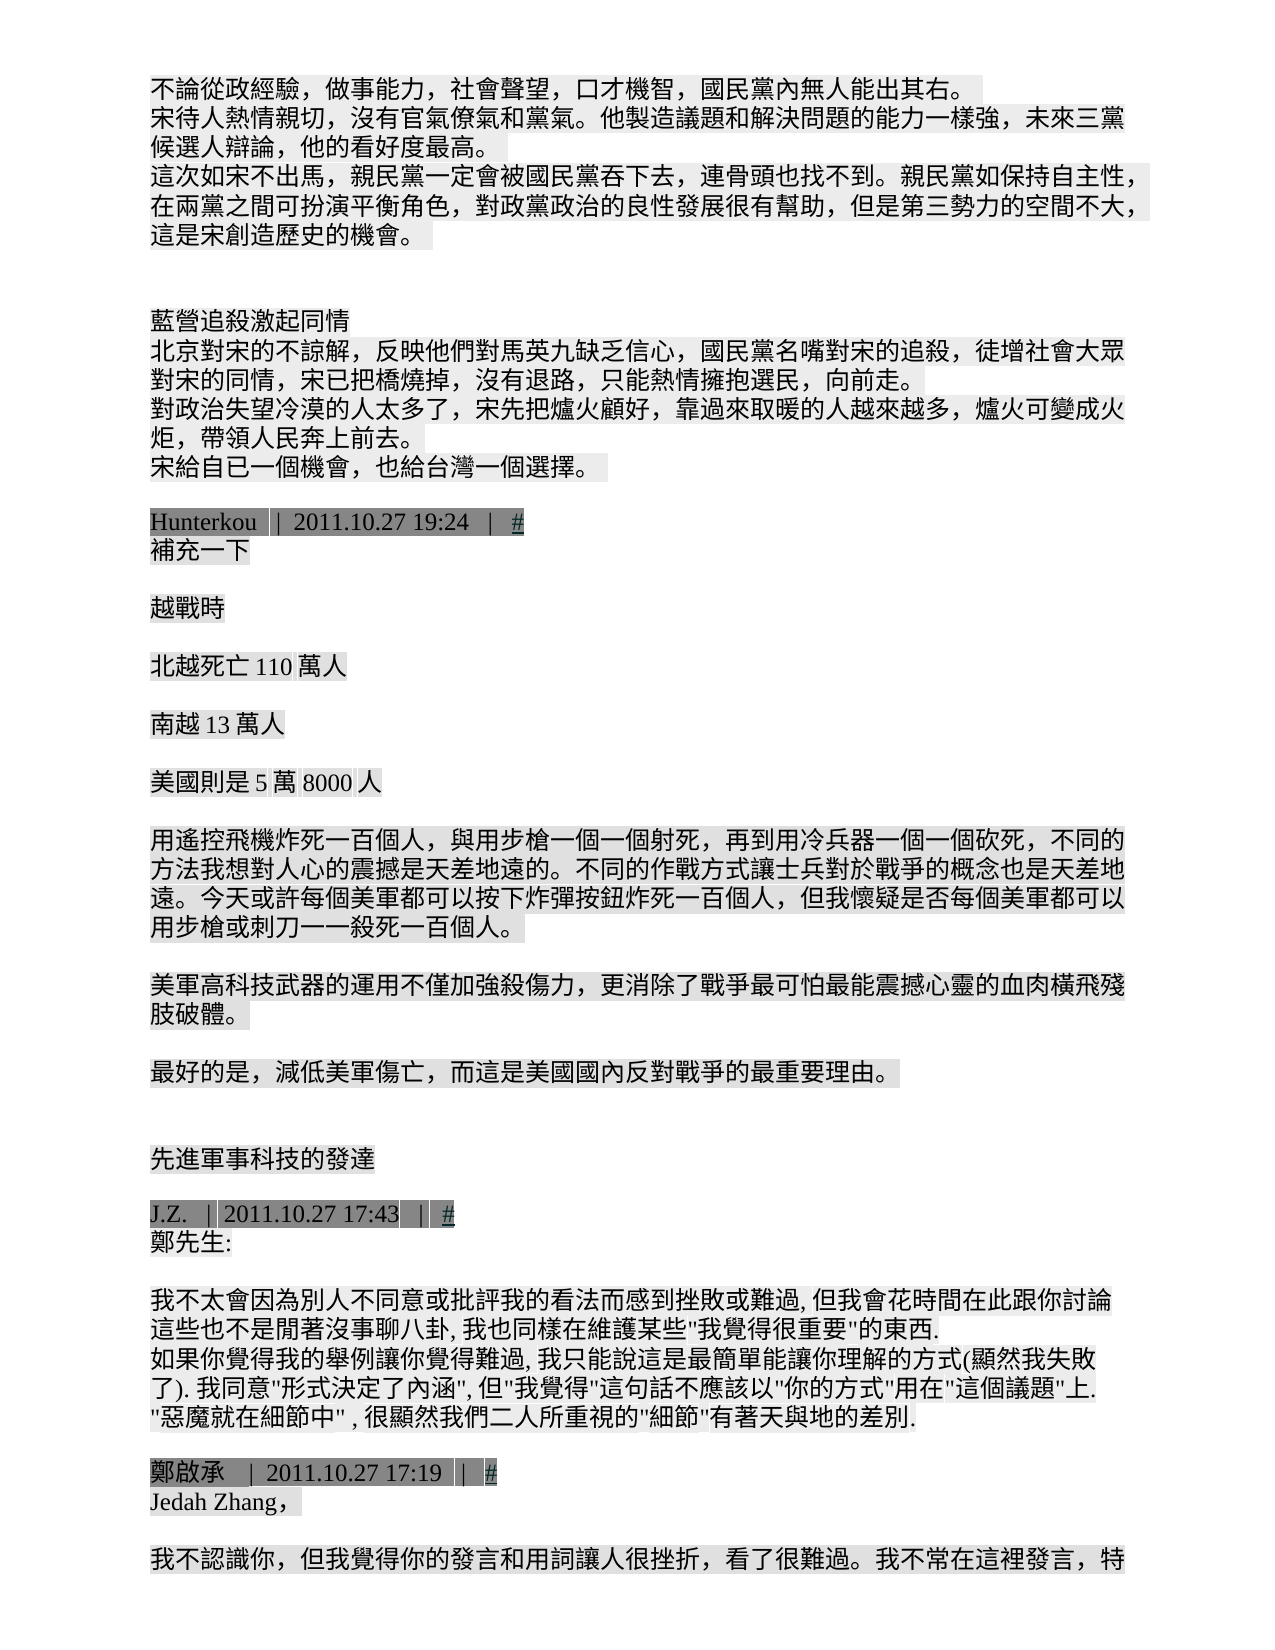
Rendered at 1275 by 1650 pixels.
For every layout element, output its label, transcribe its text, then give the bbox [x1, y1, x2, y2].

text Jedah Zhang， 我不認識你，但我覺得你的發言和用詞讓人很挫折，看了很難過。我不常在這裡發言，特 [150, 1487, 1125, 1574]
text J.Z. | 2011.10.27 17:43 | # [150, 1199, 1125, 1228]
text 鄭先生: 我不太會因為別人不同意或批評我的看法而感到挫敗或難過, 但我會花時間在此跟你討論這些也不是閒著沒事聊八卦, 我也同樣在維護某些"我覺得很重要"的東西. 如果你覺得我的舉例讓你覺得難過, 我只能說這是最簡單能讓你理解的方式(顯然我失敗了). 我同意"形式決定了內涵", 但"我覺得"這句話不應該以"你的方式"用在"這個議題"上. "惡魔就在細節中" , 很顯然我們二人所重視的"細節"有著天與地的差別. [150, 1228, 1125, 1433]
text 鄭啟承 | 2011.10.27 17:19 | # [150, 1458, 1125, 1487]
text Hunterkou | 2011.10.27 19:24 | # [150, 507, 1125, 536]
text 補充一下 越戰時 北越死亡110萬人 南越13萬人 美國則是5萬8000人 用遙控飛機炸死一百個人，與用步槍一個一個射死，再到用冷兵器一個一個砍死，不同的方法我想對人心的震撼是天差地遠的。不同的作戰方式讓士兵對於戰爭的概念也是天差地遠。今天或許每個美軍都可以按下炸彈按鈕炸死一百個人，但我懷疑是否每個美軍都可以用步槍或刺刀一一殺死一百個人。 美軍高科技武器的運用不僅加強殺傷力，更消除了戰爭最可怕最能震撼心靈的血肉橫飛殘肢破體。 最好的是，減低美軍傷亡，而這是美國國內反對戰爭的最重要理由。 先進軍事科技的發達 [150, 536, 1125, 1174]
text 司馬觀點：替宋楚瑜加油（江春男） 2011年 10月28日 台灣政黨輪替已成常態，但藍綠鬥來鬥去，兩黨輪來輪去，人民沒有其他選擇，真無趣。現在宋楚瑜的頭已洗下去了，這次選舉才比較有看頭。 宋楚瑜只要拿下5％藍營選票，馬英九就很危險了。如連署書超過30萬份，預估可得到50、60萬票，宋2005年選台北市長只得到5萬多票，不到5％。但他的基本盤在中南部和東部，整體加起來，拿到7、8趴的機會很大。 對民生較馬了解多 國民黨一開始，對他掉以輕心，宋本人也舉棋不定，但隨著他的民調上升，國民黨對他的冷嘲熱諷，尤其名嘴對他不斷戴綠帽，以及北京對他的各種壓力，激起他的湖南驢子脾氣。 後來馬英九自捅馬蜂窩，因操弄和平協議公投而民調下滑，對宋楚瑜是一大鼓勵，宋批評金馬體制，許多藍營支持者心有戚戚焉。 馬宋系出同門，都以蔣經國接班人自居，但宋得其精髓，馬連皮毛都沒，宋全台灣走透透，到處結交朋友，他對民生產業，農漁民和偏遠山區的生活狀態，以及兩岸交流對台灣社會的影響和ECFA的利弊得失，都比馬英九了解多多。 不論從政經驗，做事能力，社會聲望，口才機智，國民黨內無人能出其右。 宋待人熱情親切，沒有官氣僚氣和黨氣。他製造議題和解決問題的能力一樣強，未來三黨候選人辯論，他的看好度最高。 這次如宋不出馬，親民黨一定會被國民黨吞下去，連骨頭也找不到。親民黨如保持自主性，在兩黨之間可扮演平衡角色，對政黨政治的良性發展很有幫助，但是第三勢力的空間不大，這是宋創造歷史的機會。 藍營追殺激起同情 北京對宋的不諒解，反映他們對馬英九缺乏信心，國民黨名嘴對宋的追殺，徒增社會大眾對宋的同情，宋已把橋燒掉，沒有退路，只能熱情擁抱選民，向前走。 對政治失望冷漠的人太多了，宋先把爐火顧好，靠過來取暖的人越來越多，爐火可變成火炬，帶領人民奔上前去。 宋給自已一個機會，也給台灣一個選擇。 [150, 75, 1125, 482]
